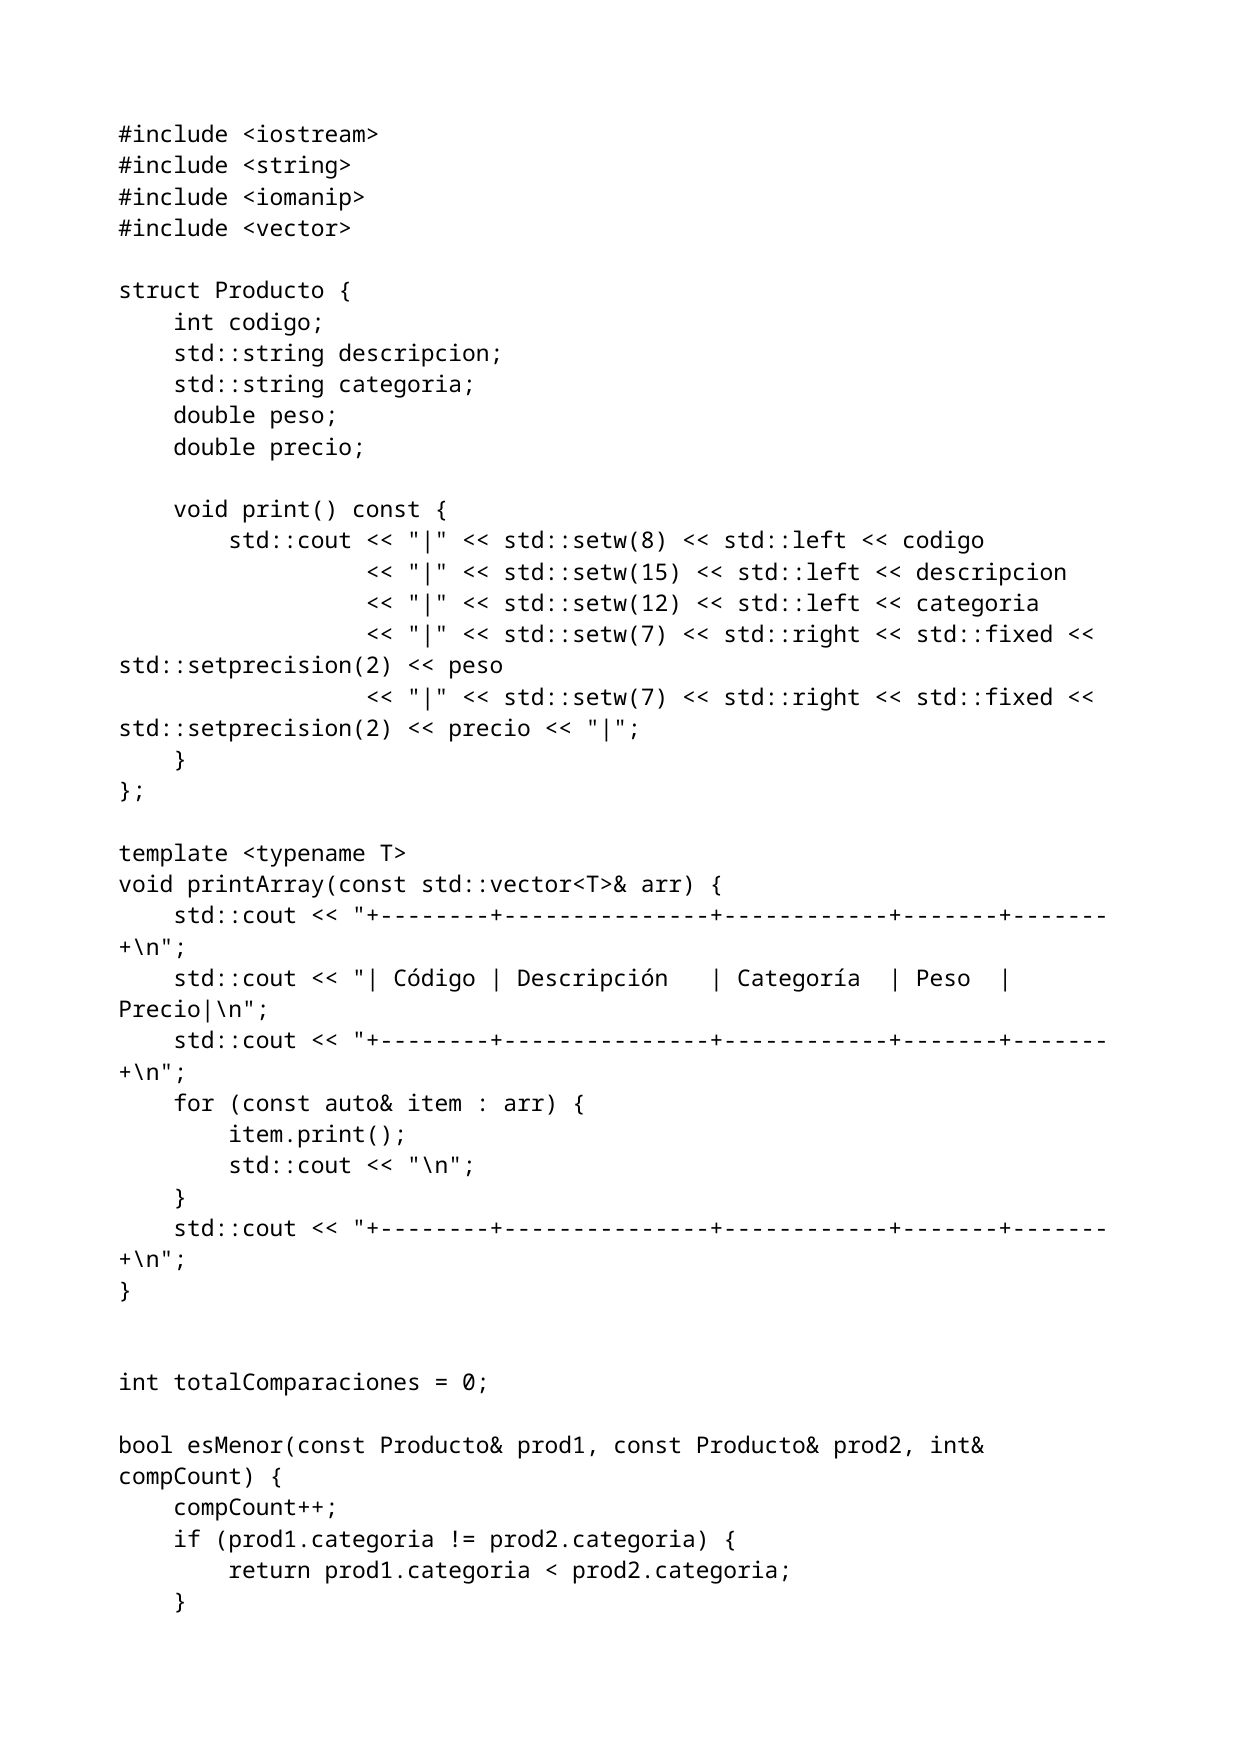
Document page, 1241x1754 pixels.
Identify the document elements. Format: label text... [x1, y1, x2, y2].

text std::cout << "| Código | Descripción | Categoría | Peso | Precio|\n"; [118, 962, 1122, 1024]
text item.print(); [118, 1118, 1122, 1149]
text compCount++; [118, 1491, 1122, 1523]
text for (const auto& item : arr) { [118, 1087, 1122, 1118]
text int codigo; [118, 306, 1122, 337]
text void printArray(const std::vector<T>& arr) { [118, 868, 1122, 899]
text } [118, 743, 1122, 774]
text #include <iostream> [118, 118, 1122, 149]
text #include <string> [118, 149, 1122, 181]
text << "|" << std::setw(7) << std::right << std::fixed << std::setprecision(2) << peso [118, 618, 1122, 681]
text #include <iomanip> [118, 181, 1122, 212]
text struct Producto { [118, 274, 1122, 306]
text bool esMenor(const Producto& prod1, const Producto& prod2, int& compCount) { [118, 1429, 1122, 1491]
text }; [118, 774, 1122, 806]
text << "|" << std::setw(15) << std::left << descripcion [118, 556, 1122, 587]
text std::cout << "+--------+---------------+------------+-------+-------+\n"; [118, 1024, 1122, 1087]
text #include <vector> [118, 212, 1122, 243]
text << "|" << std::setw(12) << std::left << categoria [118, 587, 1122, 618]
text } [118, 1181, 1122, 1212]
text if (prod1.categoria != prod2.categoria) { [118, 1523, 1122, 1554]
text return prod1.categoria < prod2.categoria; [118, 1554, 1122, 1585]
text std::string categoria; [118, 368, 1122, 399]
text std::string descripcion; [118, 337, 1122, 368]
text void print() const { [118, 493, 1122, 524]
text std::cout << "+--------+---------------+------------+-------+-------+\n"; [118, 899, 1122, 962]
text std::cout << "|" << std::setw(8) << std::left << codigo [118, 524, 1122, 556]
text << "|" << std::setw(7) << std::right << std::fixed << std::setprecision(2) << precio << "|"; [118, 681, 1122, 743]
text int totalComparaciones = 0; [118, 1366, 1122, 1398]
text std::cout << "\n"; [118, 1149, 1122, 1181]
text double precio; [118, 431, 1122, 462]
text double peso; [118, 399, 1122, 431]
text template <typename T> [118, 837, 1122, 868]
text } [118, 1274, 1122, 1306]
text } [118, 1585, 1122, 1616]
text std::cout << "+--------+---------------+------------+-------+-------+\n"; [118, 1212, 1122, 1274]
